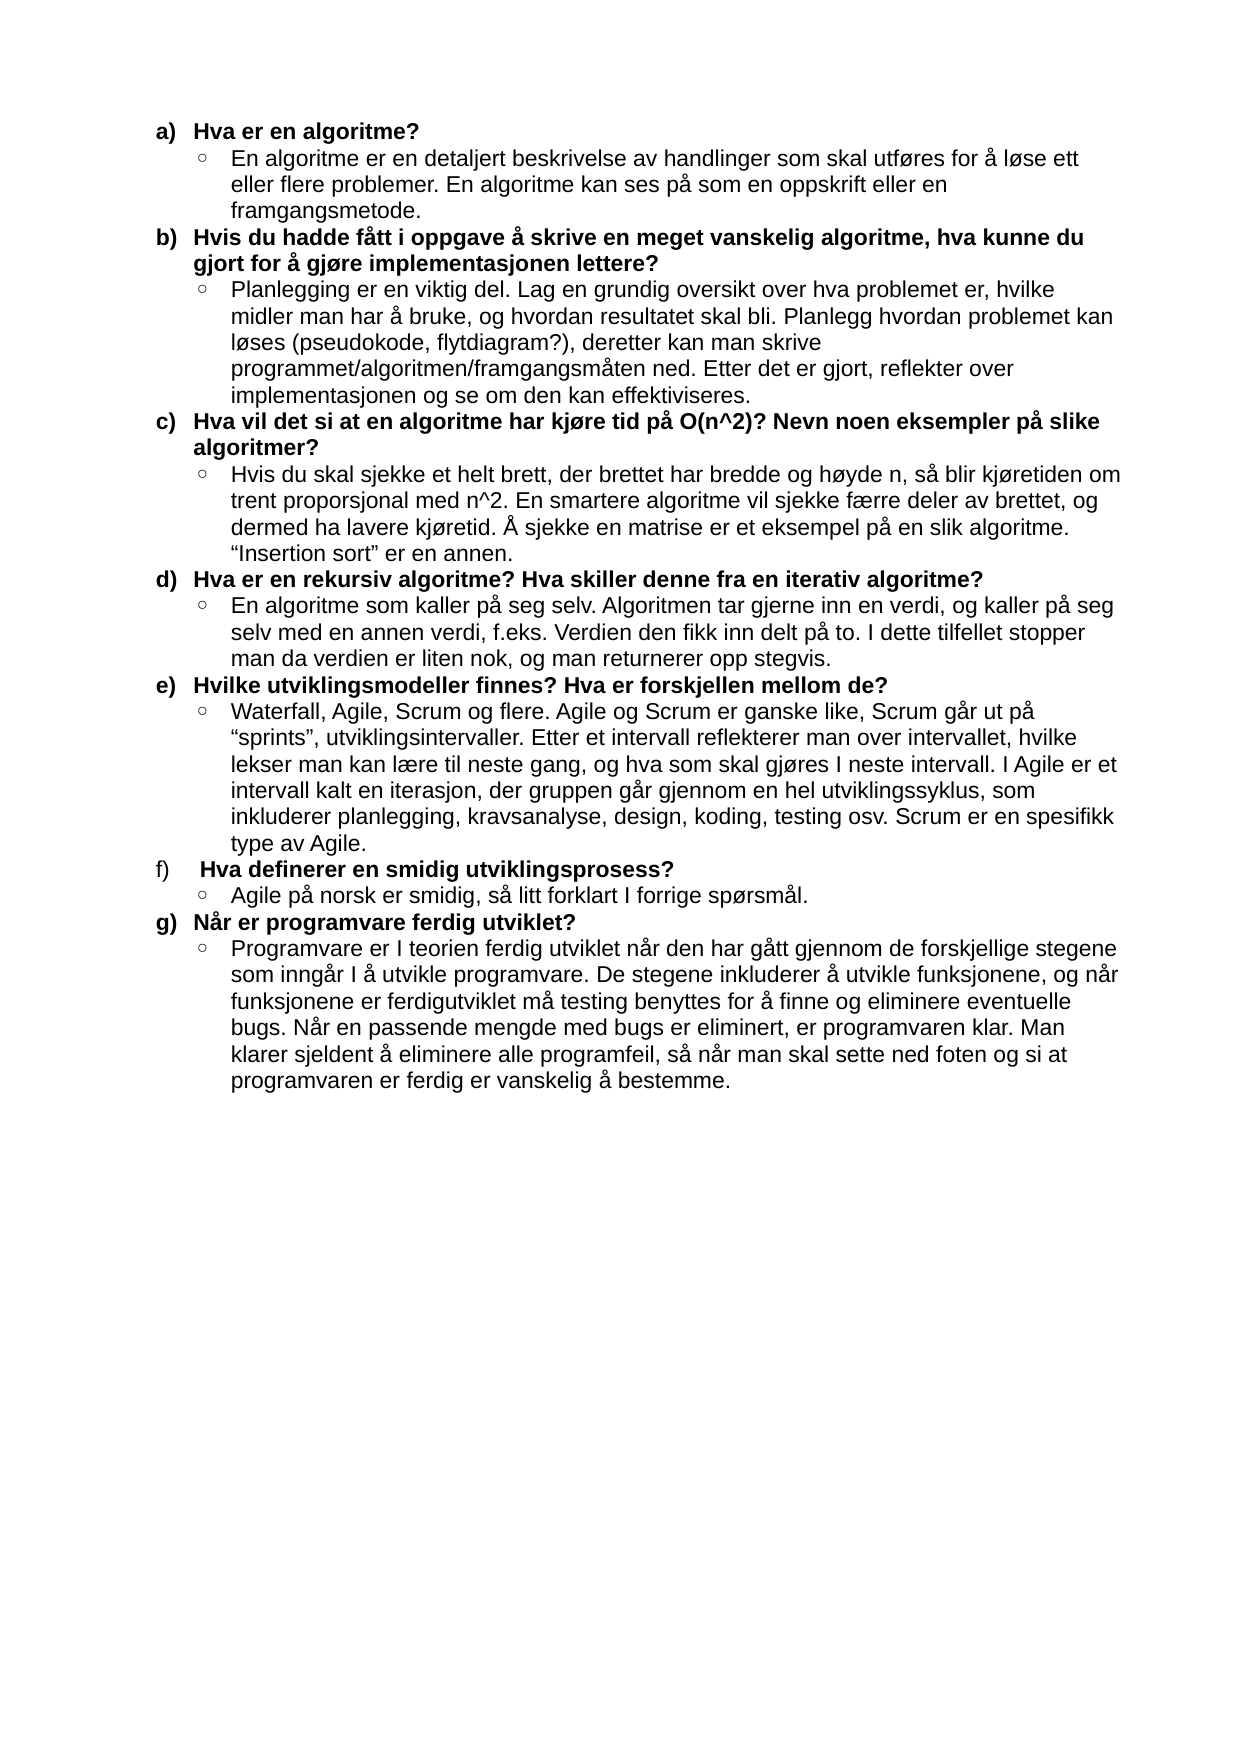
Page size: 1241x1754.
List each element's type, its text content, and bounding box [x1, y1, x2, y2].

list Hvis du hadde fått i oppgave å skrive en meget vanskelig algoritme, hva kunne du gjort for å gjøre implementasjonen lettere? [156, 223, 1122, 276]
list En algoritme er en detaljert beskrivelse av handlinger som skal utføres for å løse ett eller flere problemer. En algoritme kan ses på som en oppskrift eller en framgangsmetode. [193, 144, 1122, 223]
list Hva er en algoritme? [156, 118, 1122, 144]
list Programvare er I teorien ferdig utviklet når den har gått gjennom de forskjellige stegene som inngår I å utvikle programvare. De stegene inkluderer å utvikle funksjonene, og når funksjonene er ferdigutviklet må testing benyttes for å finne og eliminere eventuelle bugs. Når en passende mengde med bugs er eliminert, er programvaren klar. Man klarer sjeldent å eliminere alle programfeil, så når man skal sette ned foten og si at programvaren er ferdig er vanskelig å bestemme. [193, 935, 1122, 1093]
list En algoritme som kaller på seg selv. Algoritmen tar gjerne inn en verdi, og kaller på seg selv med en annen verdi, f.eks. Verdien den fikk inn delt på to. I dette tilfellet stopper man da verdien er liten nok, og man returnerer opp stegvis. [193, 592, 1122, 672]
list Hvilke utviklingsmodeller finnes? Hva er forskjellen mellom de? [156, 672, 1122, 698]
list Når er programvare ferdig utviklet? [156, 909, 1122, 935]
list Hva er en rekursiv algoritme? Hva skiller denne fra en iterativ algoritme? [156, 566, 1122, 592]
list Waterfall, Agile, Scrum og flere. Agile og Scrum er ganske like, Scrum går ut på “sprints”, utviklingsintervaller. Etter et intervall reflekterer man over intervallet, hvilke lekser man kan lære til neste gang, og hva som skal gjøres I neste intervall. I Agile er et intervall kalt en iterasjon, der gruppen går gjennom en hel utviklingssyklus, som inkluderer planlegging, kravsanalyse, design, koding, testing osv. Scrum er en spesifikk type av Agile. [193, 698, 1122, 856]
list Hva vil det si at en algoritme har kjøre tid på O(n^2)? Nevn noen eksempler på slike algoritmer? [156, 408, 1122, 461]
list Agile på norsk er smidig, så litt forklart I forrige spørsmål. [193, 882, 1122, 909]
list Hva definerer en smidig utviklingsprosess? [156, 856, 1122, 882]
list Hvis du skal sjekke et helt brett, der brettet har bredde og høyde n, så blir kjøretiden om trent proporsjonal med n^2. En smartere algoritme vil sjekke færre deler av brettet, og dermed ha lavere kjøretid. Å sjekke en matrise er et eksempel på en slik algoritme. “Insertion sort” er en annen. [193, 461, 1122, 566]
list Planlegging er en viktig del. Lag en grundig oversikt over hva problemet er, hvilke midler man har å bruke, og hvordan resultatet skal bli. Planlegg hvordan problemet kan løses (pseudokode, flytdiagram?), deretter kan man skrive programmet/algoritmen/framgangsmåten ned. Etter det er gjort, reflekter over implementasjonen og se om den kan effektiviseres. [193, 276, 1122, 408]
